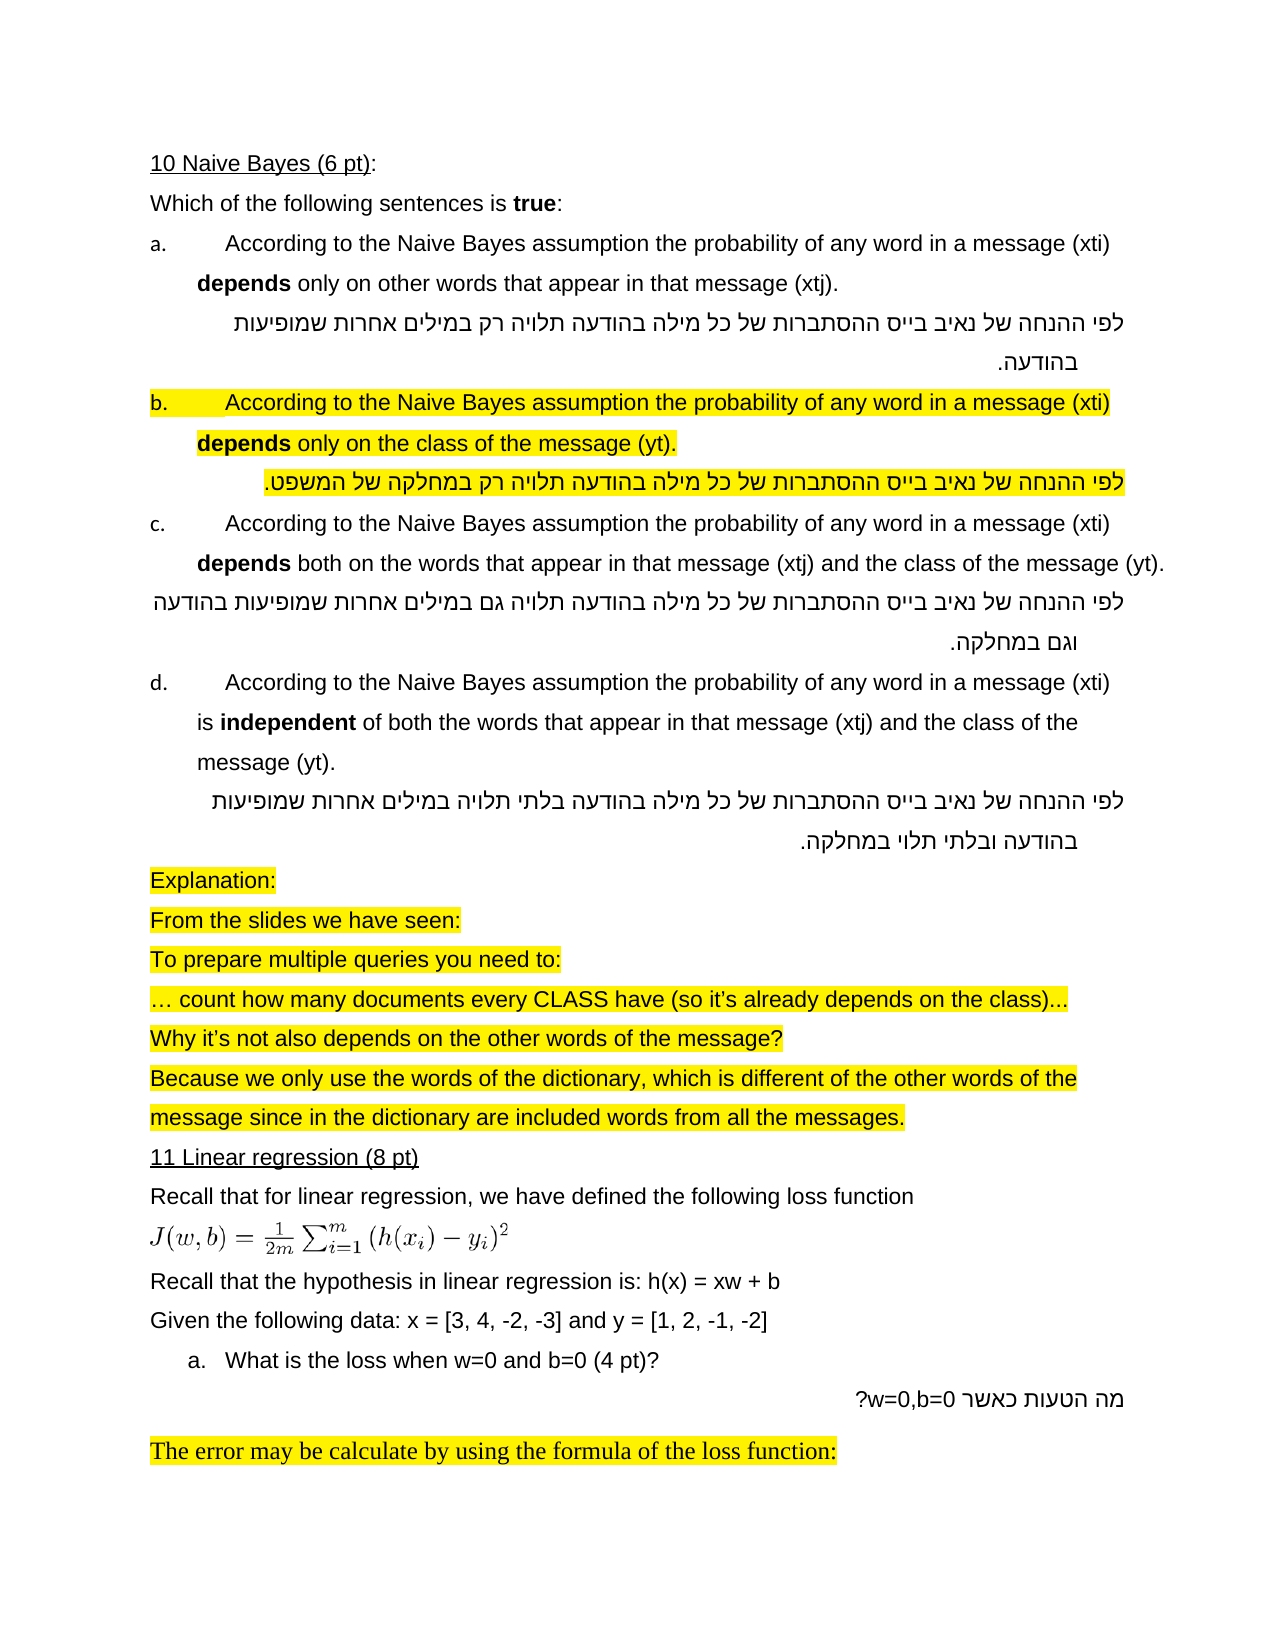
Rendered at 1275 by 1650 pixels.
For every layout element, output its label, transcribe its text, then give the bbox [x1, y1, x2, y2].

text Why it’s not also depends on the other words of the message? [150, 1025, 1125, 1052]
text 11 Linear regression (8 pt) [150, 1144, 1125, 1170]
text לפי ההנחה של נאיב בייס ההסתברות של כל מילה בהודעה תלויה רק במילים אחרות שמופיעות בהודעה. [150, 309, 1125, 375]
text Because we only use the words of the dictionary, which is different of the other words of the message since in the dictionary are included words from all the messages. [150, 1065, 1125, 1131]
list According to the Naive Bayes assumption the probability of any word in a message (xti) depends both on the words that appear in that message (xtj) and the class of the message (yt). [150, 509, 1181, 576]
list What is the loss when w=0 and b=0 (4 pt)? [150, 1347, 1125, 1373]
text 10 Naive Bayes (6 pt): [150, 150, 1125, 176]
text Recall that for linear regression, we have defined the following loss function [150, 1183, 1125, 1209]
list According to the Naive Bayes assumption the probability of any word in a message (xti) is independent of both the words that appear in that message (xtj) and the class of the message (yt). [150, 668, 1125, 775]
list According to the Naive Bayes assumption the probability of any word in a message (xti) depends only on other words that appear in that message (xtj). [150, 229, 1125, 296]
picture [150, 1222, 508, 1254]
text Given the following data: x = [3, 4, -2, -3] and y = [1, 2, -1, -2] [150, 1307, 1125, 1334]
text לפי ההנחה של נאיב בייס ההסתברות של כל מילה בהודעה תלויה גם במילים אחרות שמופיעות בהודעה וגם במחלקה. [150, 589, 1125, 655]
text Which of the following sentences is true: [150, 189, 1125, 216]
text Explanation: [150, 867, 1125, 894]
text Recall that the hypothesis in linear regression is: h(x) = xw + b [150, 1268, 1125, 1294]
text To prepare multiple queries you need to: [150, 946, 1125, 973]
text מה הטעות כאשר w=0,b=0? [150, 1386, 1125, 1413]
list According to the Naive Bayes assumption the probability of any word in a message (xti) depends only on the class of the message (yt). [150, 388, 1125, 456]
text … count how many documents every CLASS have (so it’s already depends on the class)... [150, 986, 1125, 1012]
text לפי ההנחה של נאיב בייס ההסתברות של כל מילה בהודעה תלויה רק במחלקה של המשפט. [150, 469, 1125, 496]
text The error may be calculate by using the formula of the loss function: [150, 1436, 1125, 1465]
text From the slides we have seen: [150, 907, 1125, 933]
text לפי ההנחה של נאיב בייס ההסתברות של כל מילה בהודעה בלתי תלויה במילים אחרות שמופיעות בהודעה ובלתי תלוי במחלקה. [150, 788, 1125, 854]
